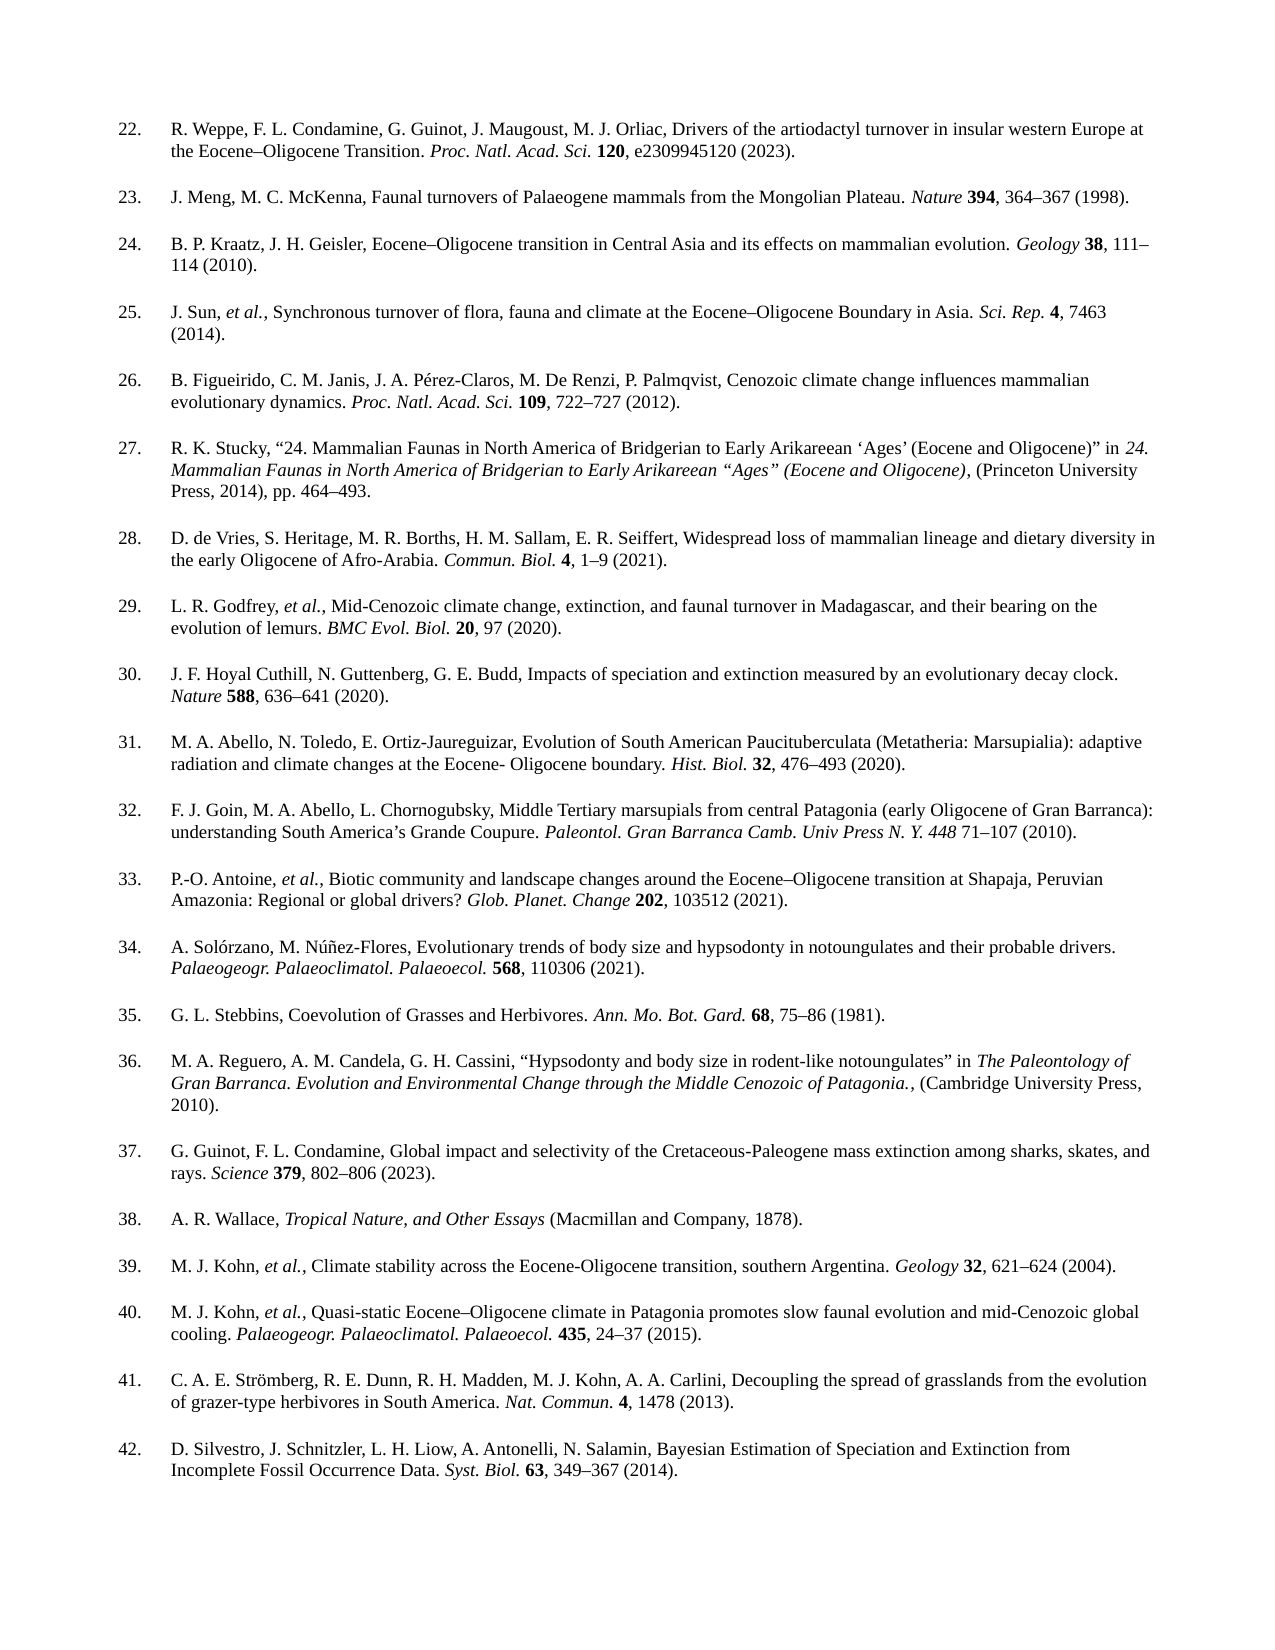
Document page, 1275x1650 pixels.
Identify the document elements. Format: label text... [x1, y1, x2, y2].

text 42. D. Silvestro, J. Schnitzler, L. H. Liow, A. Antonelli, N. Salamin, Bayesian Estimation of Speciation and Extinction from Incomplete Fossil Occurrence Data. Syst. Biol. 63, 349–367 (2014). [118, 1437, 1157, 1481]
text 32. F. J. Goin, M. A. Abello, L. Chornogubsky, Middle Tertiary marsupials from central Patagonia (early Oligocene of Gran Barranca): understanding South America’s Grande Coupure. Paleontol. Gran Barranca Camb. Univ Press N. Y. 448 71–107 (2010). [118, 799, 1157, 842]
text 41. C. A. E. Strömberg, R. E. Dunn, R. H. Madden, M. J. Kohn, A. A. Carlini, Decoupling the spread of grasslands from the evolution of grazer-type herbivores in South America. Nat. Commun. 4, 1478 (2013). [118, 1369, 1157, 1412]
text 28. D. de Vries, S. Heritage, M. R. Borths, H. M. Sallam, E. R. Seiffert, Widespread loss of mammalian lineage and dietary diversity in the early Oligocene of Afro-Arabia. Commun. Biol. 4, 1–9 (2021). [118, 527, 1157, 570]
text 40. M. J. Kohn, et al., Quasi-static Eocene–Oligocene climate in Patagonia promotes slow faunal evolution and mid-Cenozoic global cooling. Palaeogeogr. Palaeoclimatol. Palaeoecol. 435, 24–37 (2015). [118, 1301, 1157, 1344]
text 29. L. R. Godfrey, et al., Mid-Cenozoic climate change, extinction, and faunal turnover in Madagascar, and their bearing on the evolution of lemurs. BMC Evol. Biol. 20, 97 (2020). [118, 595, 1157, 638]
text 27. R. K. Stucky, “24. Mammalian Faunas in North America of Bridgerian to Early Arikareean ‘Ages’ (Eocene and Oligocene)” in 24. Mammalian Faunas in North America of Bridgerian to Early Arikareean “Ages” (Eocene and Oligocene), (Princeton University Press, 2014), pp. 464–493. [118, 437, 1157, 502]
text 30. J. F. Hoyal Cuthill, N. Guttenberg, G. E. Budd, Impacts of speciation and extinction measured by an evolutionary decay clock. Nature 588, 636–641 (2020). [118, 663, 1157, 706]
text 25. J. Sun, et al., Synchronous turnover of flora, fauna and climate at the Eocene–Oligocene Boundary in Asia. Sci. Rep. 4, 7463 (2014). [118, 301, 1157, 344]
text 31. M. A. Abello, N. Toledo, E. Ortiz-Jaureguizar, Evolution of South American Paucituberculata (Metatheria: Marsupialia): adaptive radiation and climate changes at the Eocene- Oligocene boundary. Hist. Biol. 32, 476–493 (2020). [118, 731, 1157, 774]
text 26. B. Figueirido, C. M. Janis, J. A. Pérez-Claros, M. De Renzi, P. Palmqvist, Cenozoic climate change influences mammalian evolutionary dynamics. Proc. Natl. Acad. Sci. 109, 722–727 (2012). [118, 369, 1157, 412]
text 22. R. Weppe, F. L. Condamine, G. Guinot, J. Maugoust, M. J. Orliac, Drivers of the artiodactyl turnover in insular western Europe at the Eocene–Oligocene Transition. Proc. Natl. Acad. Sci. 120, e2309945120 (2023). [118, 118, 1157, 161]
text 23. J. Meng, M. C. McKenna, Faunal turnovers of Palaeogene mammals from the Mongolian Plateau. Nature 394, 364–367 (1998). [118, 186, 1157, 208]
text 24. B. P. Kraatz, J. H. Geisler, Eocene–Oligocene transition in Central Asia and its effects on mammalian evolution. Geology 38, 111–114 (2010). [118, 233, 1157, 276]
text 37. G. Guinot, F. L. Condamine, Global impact and selectivity of the Cretaceous-Paleogene mass extinction among sharks, skates, and rays. Science 379, 802–806 (2023). [118, 1140, 1157, 1183]
text 36. M. A. Reguero, A. M. Candela, G. H. Cassini, “Hypsodonty and body size in rodent-like notoungulates” in The Paleontology of Gran Barranca. Evolution and Environmental Change through the Middle Cenozoic of Patagonia., (Cambridge University Press, 2010). [118, 1050, 1157, 1115]
text 34. A. Solórzano, M. Núñez-Flores, Evolutionary trends of body size and hypsodonty in notoungulates and their probable drivers. Palaeogeogr. Palaeoclimatol. Palaeoecol. 568, 110306 (2021). [118, 936, 1157, 979]
text 33. P.-O. Antoine, et al., Biotic community and landscape changes around the Eocene–Oligocene transition at Shapaja, Peruvian Amazonia: Regional or global drivers? Glob. Planet. Change 202, 103512 (2021). [118, 867, 1157, 911]
text 38. A. R. Wallace, Tropical Nature, and Other Essays (Macmillan and Company, 1878). [118, 1208, 1157, 1230]
text 35. G. L. Stebbins, Coevolution of Grasses and Herbivores. Ann. Mo. Bot. Gard. 68, 75–86 (1981). [118, 1004, 1157, 1025]
text 39. M. J. Kohn, et al., Climate stability across the Eocene-Oligocene transition, southern Argentina. Geology 32, 621–624 (2004). [118, 1255, 1157, 1276]
